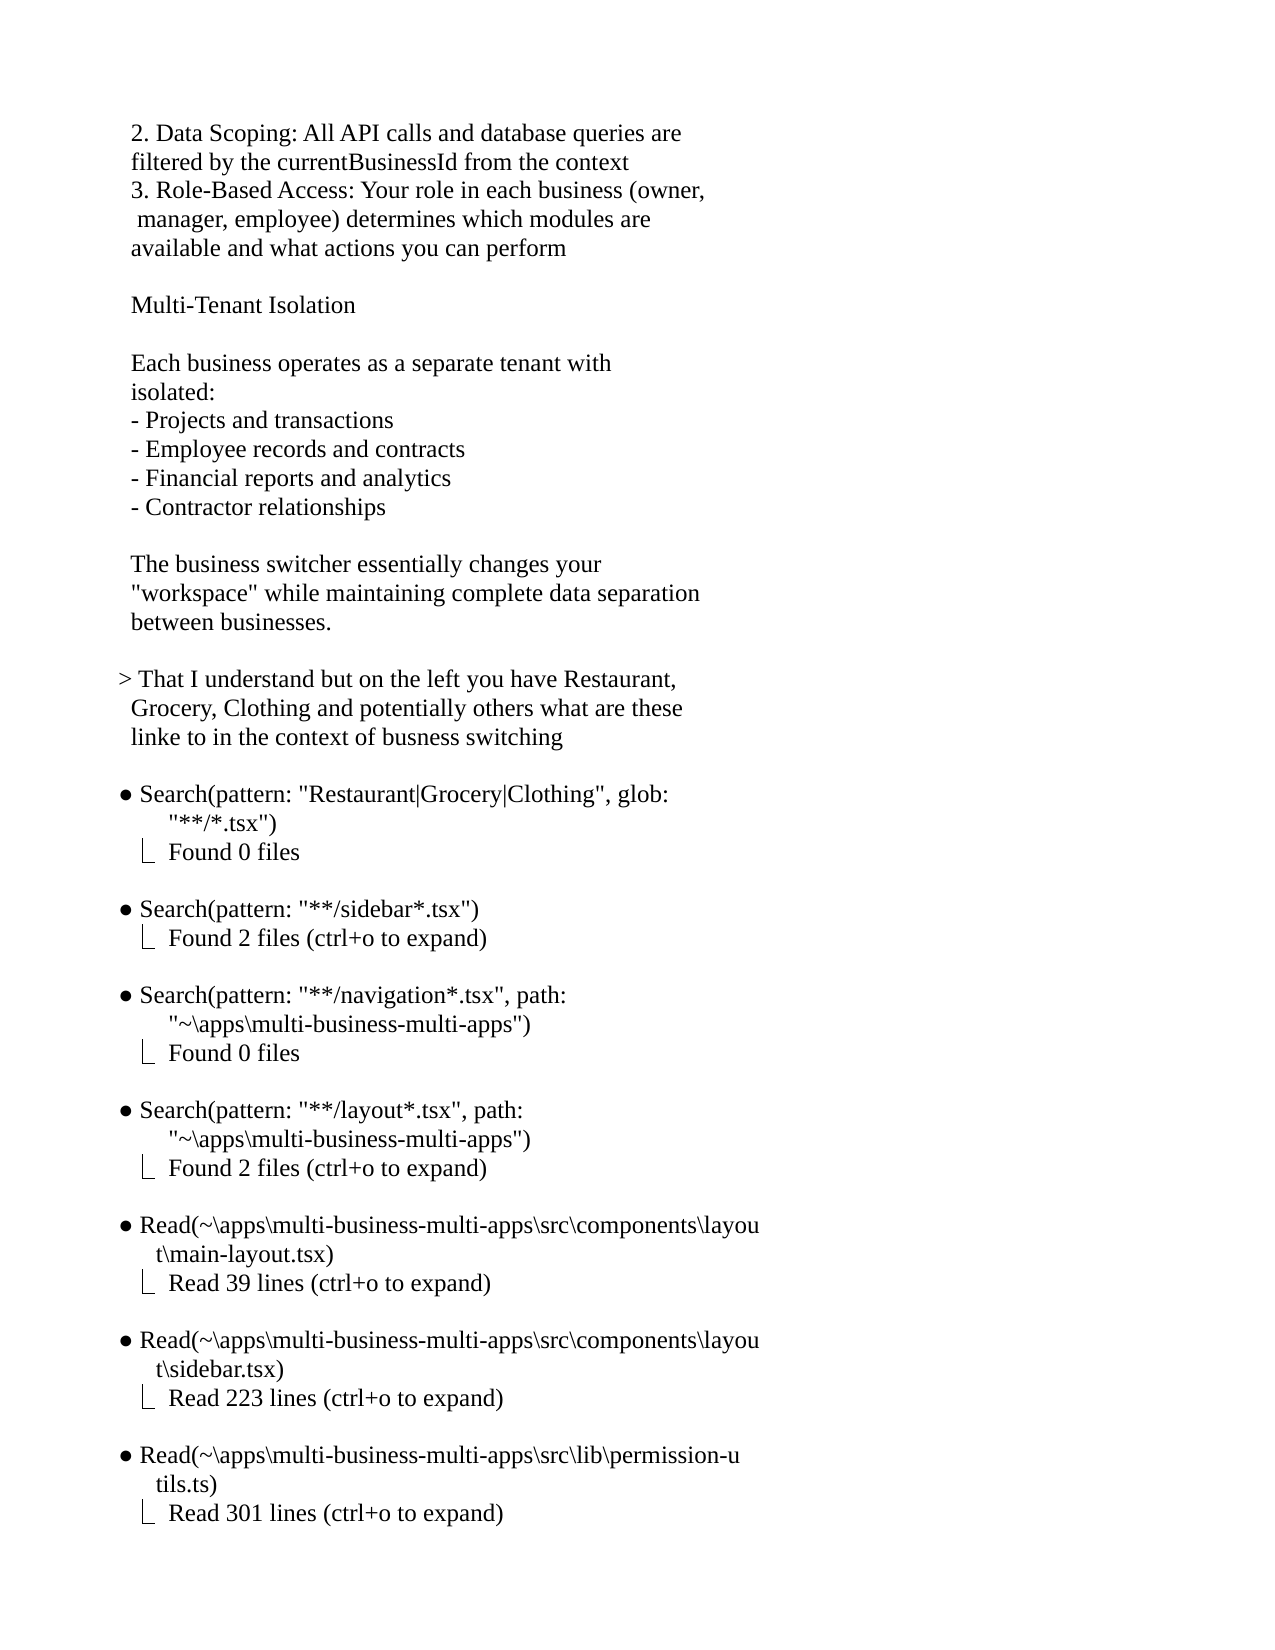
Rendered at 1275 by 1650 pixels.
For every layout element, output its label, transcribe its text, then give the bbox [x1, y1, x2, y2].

text The business switcher essentially changes your [118, 549, 1157, 578]
text linke to in the context of busness switching [118, 722, 1157, 751]
text - Financial reports and analytics [118, 463, 1157, 492]
text "~\apps\multi-business-multi-apps") [118, 1009, 1157, 1038]
text ⎿ Found 0 files [118, 837, 1157, 866]
text t\sidebar.tsx) [118, 1354, 1157, 1383]
text ⎿ Found 2 files (ctrl+o to expand) [118, 1153, 1157, 1182]
text manager, employee) determines which modules are [118, 204, 1157, 233]
text ● Search(pattern: "Restaurant|Grocery|Clothing", glob: [118, 779, 1157, 808]
text 2. Data Scoping: All API calls and database queries are [118, 118, 1157, 147]
text Each business operates as a separate tenant with [118, 348, 1157, 377]
text ● Read(~\apps\multi-business-multi-apps\src\lib\permission-u [118, 1441, 1157, 1469]
text ● Read(~\apps\multi-business-multi-apps\src\components\layou [118, 1326, 1157, 1354]
text ● Search(pattern: "**/sidebar*.tsx") [118, 894, 1157, 923]
text Multi-Tenant Isolation [118, 291, 1157, 319]
text ⎿ Found 2 files (ctrl+o to expand) [118, 923, 1157, 952]
text ⎿ Found 0 files [118, 1038, 1157, 1067]
text - Employee records and contracts [118, 434, 1157, 463]
text - Contractor relationships [118, 492, 1157, 521]
text "~\apps\multi-business-multi-apps") [118, 1124, 1157, 1153]
text "**/*.tsx") [118, 808, 1157, 837]
text > That I understand but on the left you have Restaurant, [118, 664, 1157, 693]
text isolated: [118, 377, 1157, 406]
text between businesses. [118, 607, 1157, 636]
text "workspace" while maintaining complete data separation [118, 578, 1157, 607]
text tils.ts) [118, 1469, 1157, 1498]
text ⎿ Read 301 lines (ctrl+o to expand) [118, 1498, 1157, 1527]
text ● Read(~\apps\multi-business-multi-apps\src\components\layou [118, 1211, 1157, 1239]
text available and what actions you can perform [118, 233, 1157, 262]
text ⎿ Read 223 lines (ctrl+o to expand) [118, 1383, 1157, 1412]
text 3. Role-Based Access: Your role in each business (owner, [118, 176, 1157, 204]
text ● Search(pattern: "**/navigation*.tsx", path: [118, 981, 1157, 1009]
text ⎿ Read 39 lines (ctrl+o to expand) [118, 1268, 1157, 1297]
text - Projects and transactions [118, 406, 1157, 434]
text filtered by the currentBusinessId from the context [118, 147, 1157, 176]
text t\main-layout.tsx) [118, 1239, 1157, 1268]
text ● Search(pattern: "**/layout*.tsx", path: [118, 1096, 1157, 1124]
text Grocery, Clothing and potentially others what are these [118, 693, 1157, 722]
